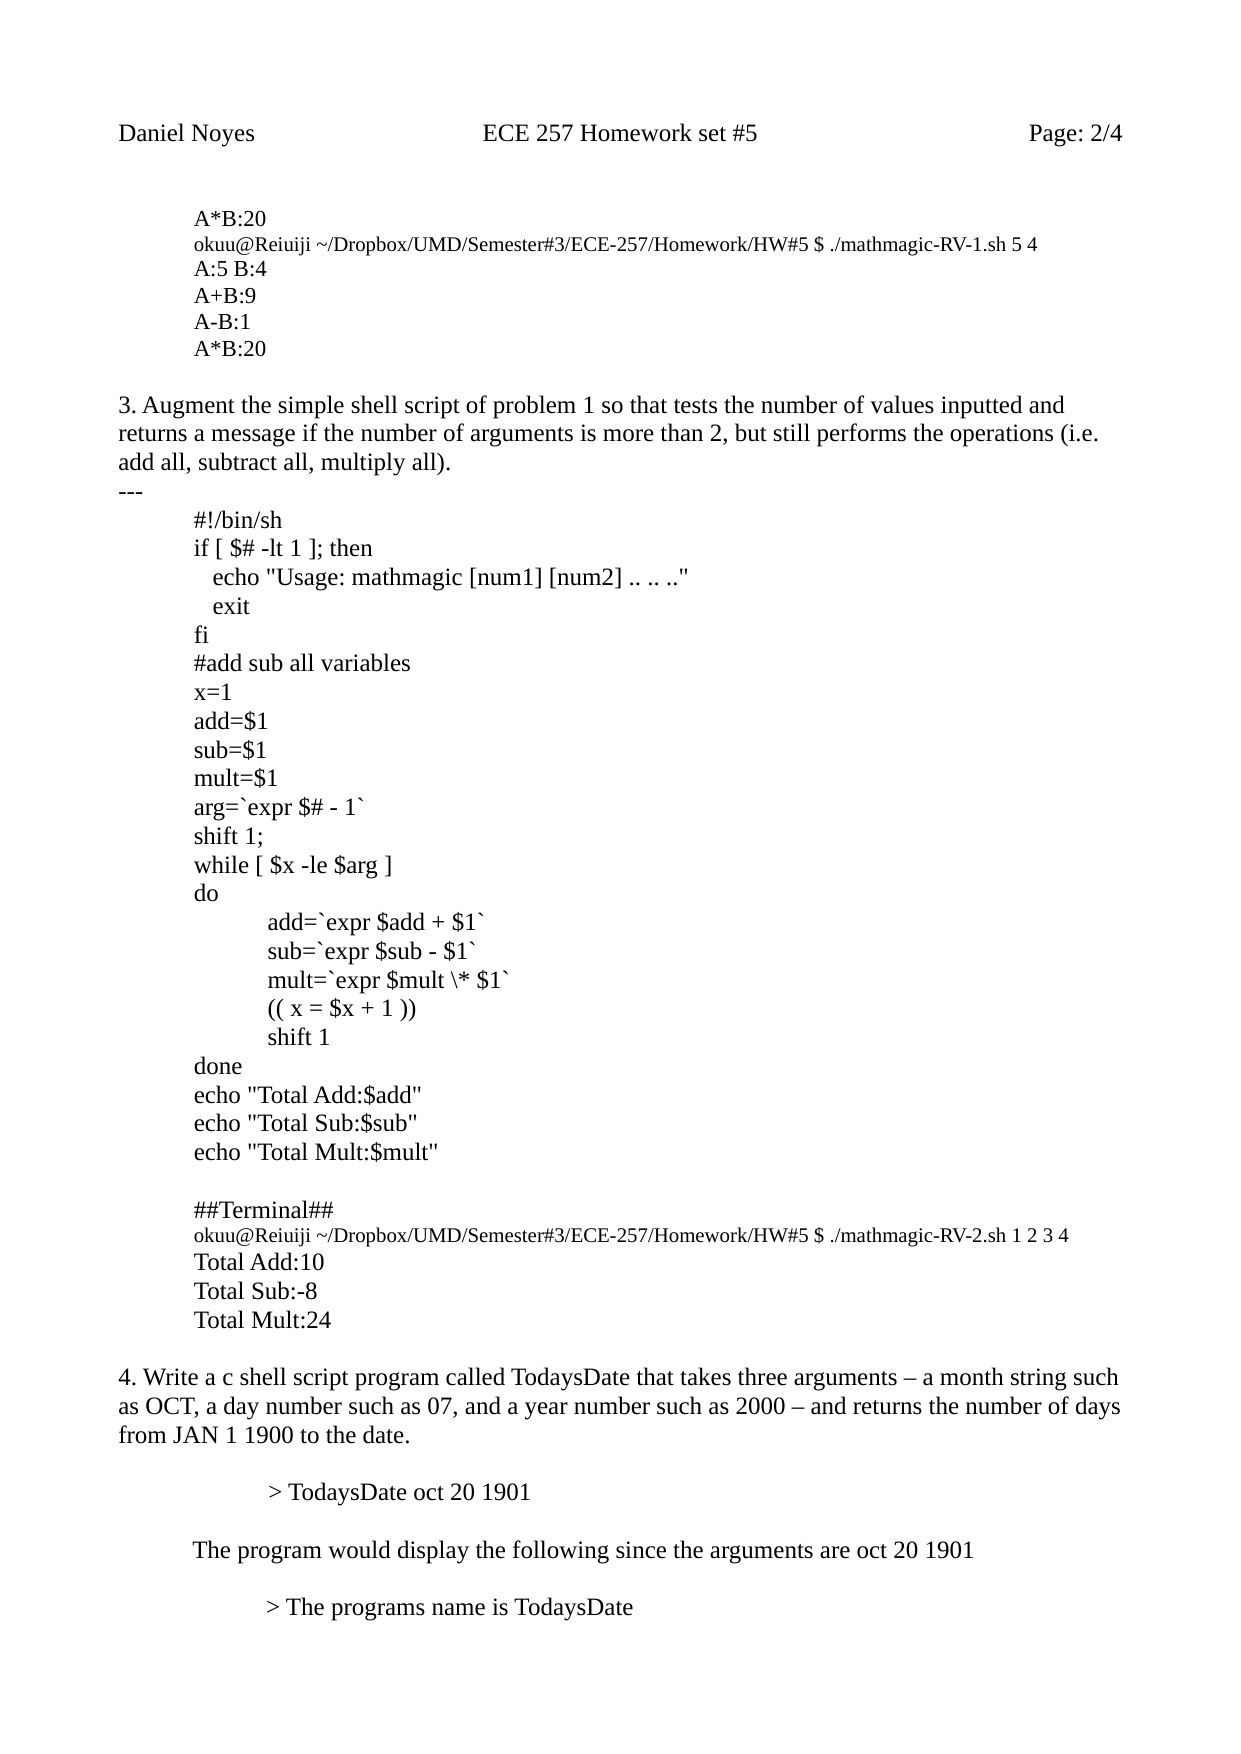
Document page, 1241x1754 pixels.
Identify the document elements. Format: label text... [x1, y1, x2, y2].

text shift 1 [193, 1022, 1122, 1051]
text shift 1; [193, 821, 1122, 850]
text okuu@Reiuiji ~/Dropbox/UMD/Semester#3/ECE-257/Homework/HW#5 $ ./mathmagic-RV-1.sh 5 4 [193, 231, 1122, 256]
text 3. Augment the simple shell script of problem 1 so that tests the number of values inputted and returns a message if the number of arguments is more than 2, but still performs the operations (i.e. add all, subtract all, multiply all). [118, 390, 1122, 476]
text arg=`expr $# - 1` [193, 792, 1122, 821]
text (( x = $x + 1 )) [193, 993, 1122, 1022]
text mult=$1 [193, 763, 1122, 792]
text x=1 [193, 677, 1122, 706]
text #add sub all variables [193, 648, 1122, 677]
text echo "Usage: mathmagic [num1] [num2] .. .. .." [193, 562, 1122, 591]
text A*B:20 [193, 334, 1122, 361]
text The program would display the following since the arguments are oct 20 1901 [118, 1535, 1122, 1564]
text 4. Write a c shell script program called TodaysDate that takes three arguments – a month string such as OCT, a day number such as 07, and a year number such as 2000 – and returns the number of days from JAN 1 1900 to the date. [118, 1362, 1122, 1449]
text okuu@Reiuiji ~/Dropbox/UMD/Semester#3/ECE-257/Homework/HW#5 $ ./mathmagic-RV-2.sh 1 2 3 4 [193, 1223, 1122, 1247]
text do [193, 878, 1122, 907]
text > The programs name is TodaysDate [118, 1592, 1122, 1621]
text add=$1 [193, 706, 1122, 735]
text echo "Total Sub:$sub" [193, 1108, 1122, 1137]
text ##Terminal## [193, 1195, 1122, 1223]
text > TodaysDate oct 20 1901 [268, 1477, 1122, 1506]
text if [ $# -lt 1 ]; then [193, 533, 1122, 562]
text A+B:9 [193, 282, 1122, 308]
text Total Sub:-8 [193, 1276, 1122, 1305]
text fi [193, 620, 1122, 648]
text exit [193, 591, 1122, 620]
text A*B:20 [193, 205, 1122, 231]
text done [193, 1051, 1122, 1080]
text add=`expr $add + $1` [193, 907, 1122, 936]
text sub=$1 [193, 735, 1122, 763]
text mult=`expr $mult \* $1` [193, 965, 1122, 993]
text Total Mult:24 [193, 1305, 1122, 1334]
text echo "Total Mult:$mult" [193, 1137, 1122, 1166]
text A-B:1 [193, 308, 1122, 334]
text sub=`expr $sub - $1` [193, 936, 1122, 965]
text #!/bin/sh [193, 505, 1122, 533]
text while [ $x -le $arg ] [193, 850, 1122, 878]
text --- [118, 476, 1122, 505]
text Total Add:10 [193, 1247, 1122, 1276]
text A:5 B:4 [193, 256, 1122, 282]
text echo "Total Add:$add" [193, 1080, 1122, 1108]
